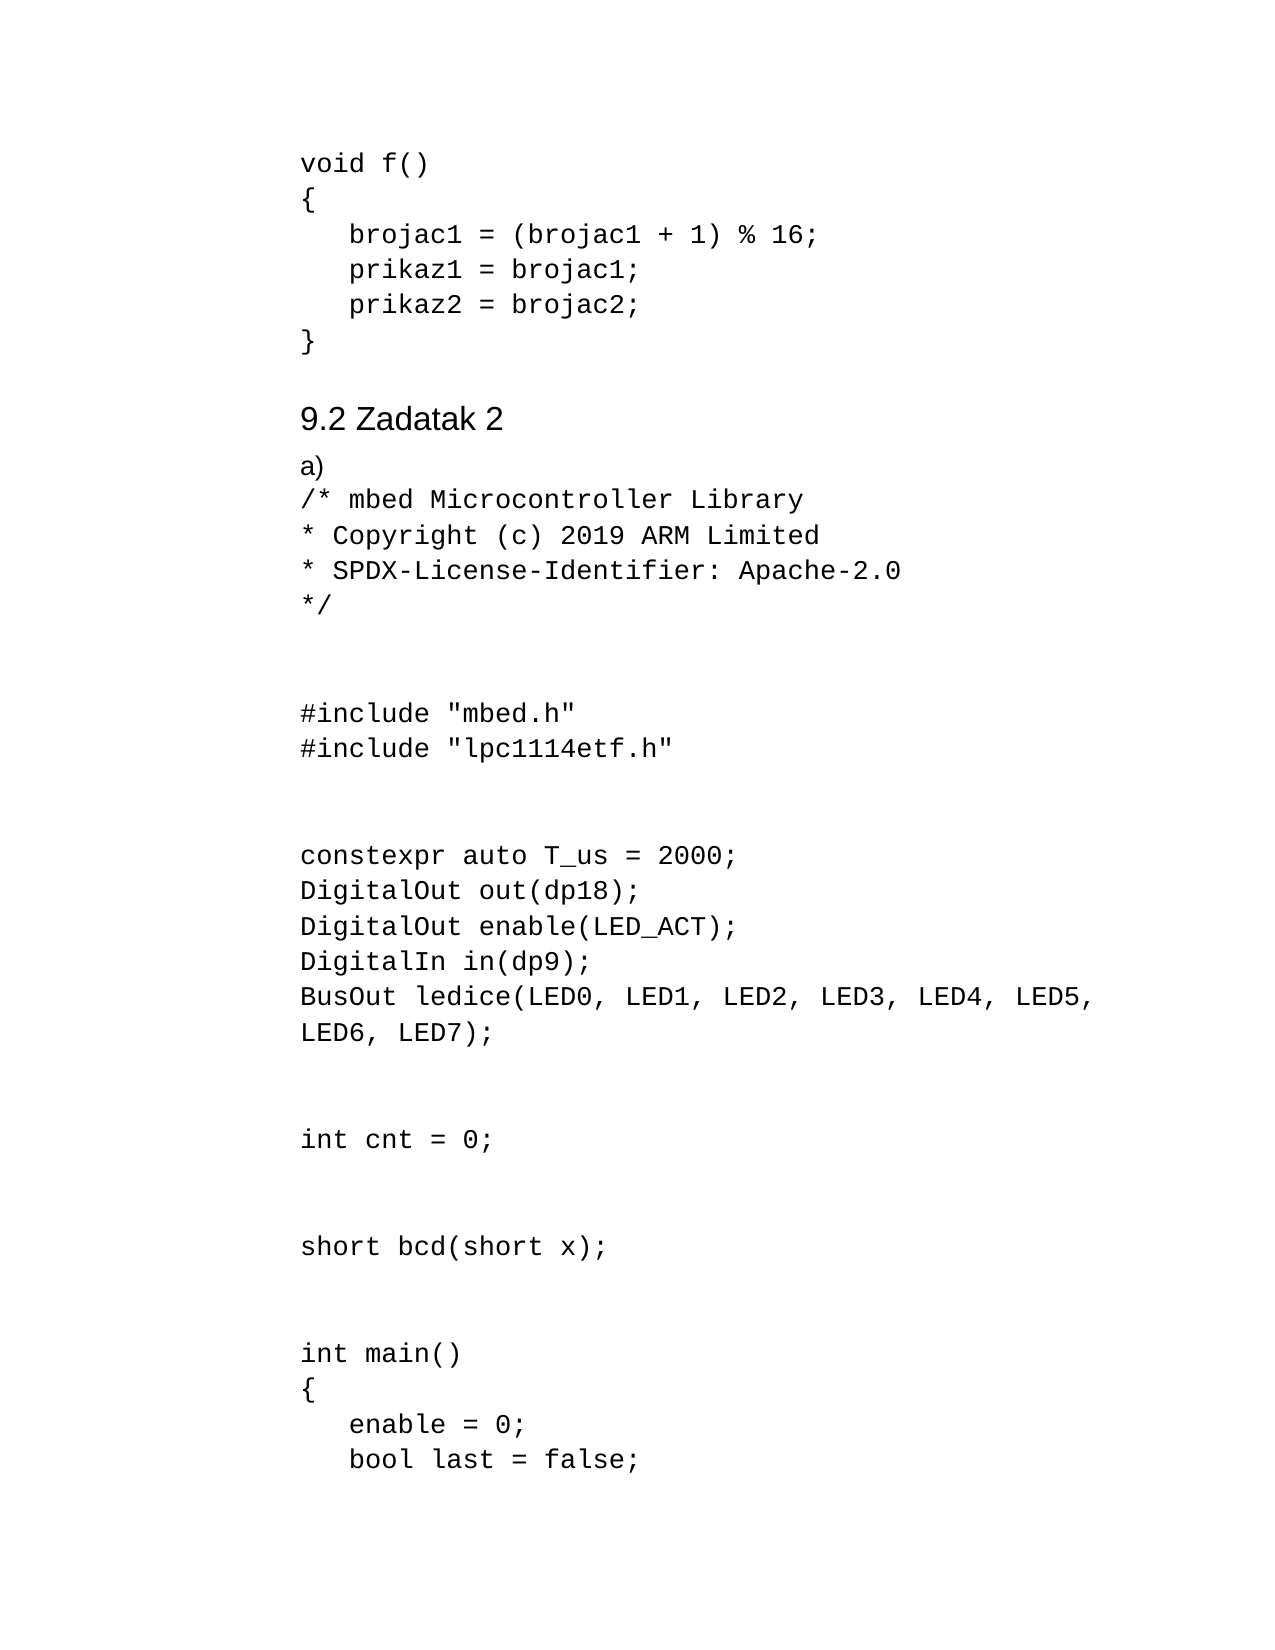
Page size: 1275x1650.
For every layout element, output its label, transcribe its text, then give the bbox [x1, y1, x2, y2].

text BusOut ledice(LED0, LED1, LED2, LED3, LED4, LED5, LED6, LED7); [300, 983, 1125, 1049]
text #include "lpc1114etf.h" [300, 735, 1125, 765]
text prikaz1 = brojac1; [300, 256, 1125, 287]
text enable = 0; [300, 1411, 1125, 1441]
text a) [300, 450, 1125, 482]
text */ [300, 592, 1125, 623]
text /* mbed Microcontroller Library [300, 486, 1125, 517]
text DigitalIn in(dp9); [300, 948, 1125, 978]
text * Copyright (c) 2019 ARM Limited [300, 522, 1125, 552]
text DigitalOut out(dp18); [300, 877, 1125, 908]
text void f() [300, 150, 1125, 181]
text { [300, 185, 1125, 216]
text DigitalOut enable(LED_ACT); [300, 912, 1125, 943]
text { [300, 1375, 1125, 1406]
text brojac1 = (brojac1 + 1) % 16; [300, 221, 1125, 251]
text #include "mbed.h" [300, 699, 1125, 730]
subtitle 9.2 Zadatak 2 [300, 399, 1125, 438]
text short bcd(short x); [300, 1233, 1125, 1263]
text int cnt = 0; [300, 1126, 1125, 1156]
text } [300, 327, 1125, 357]
text constexpr auto T_us = 2000; [300, 842, 1125, 873]
text prikaz2 = brojac2; [300, 291, 1125, 322]
text bool last = false; [300, 1446, 1125, 1477]
text * SPDX-License-Identifier: Apache-2.0 [300, 557, 1125, 588]
text int main() [300, 1340, 1125, 1371]
